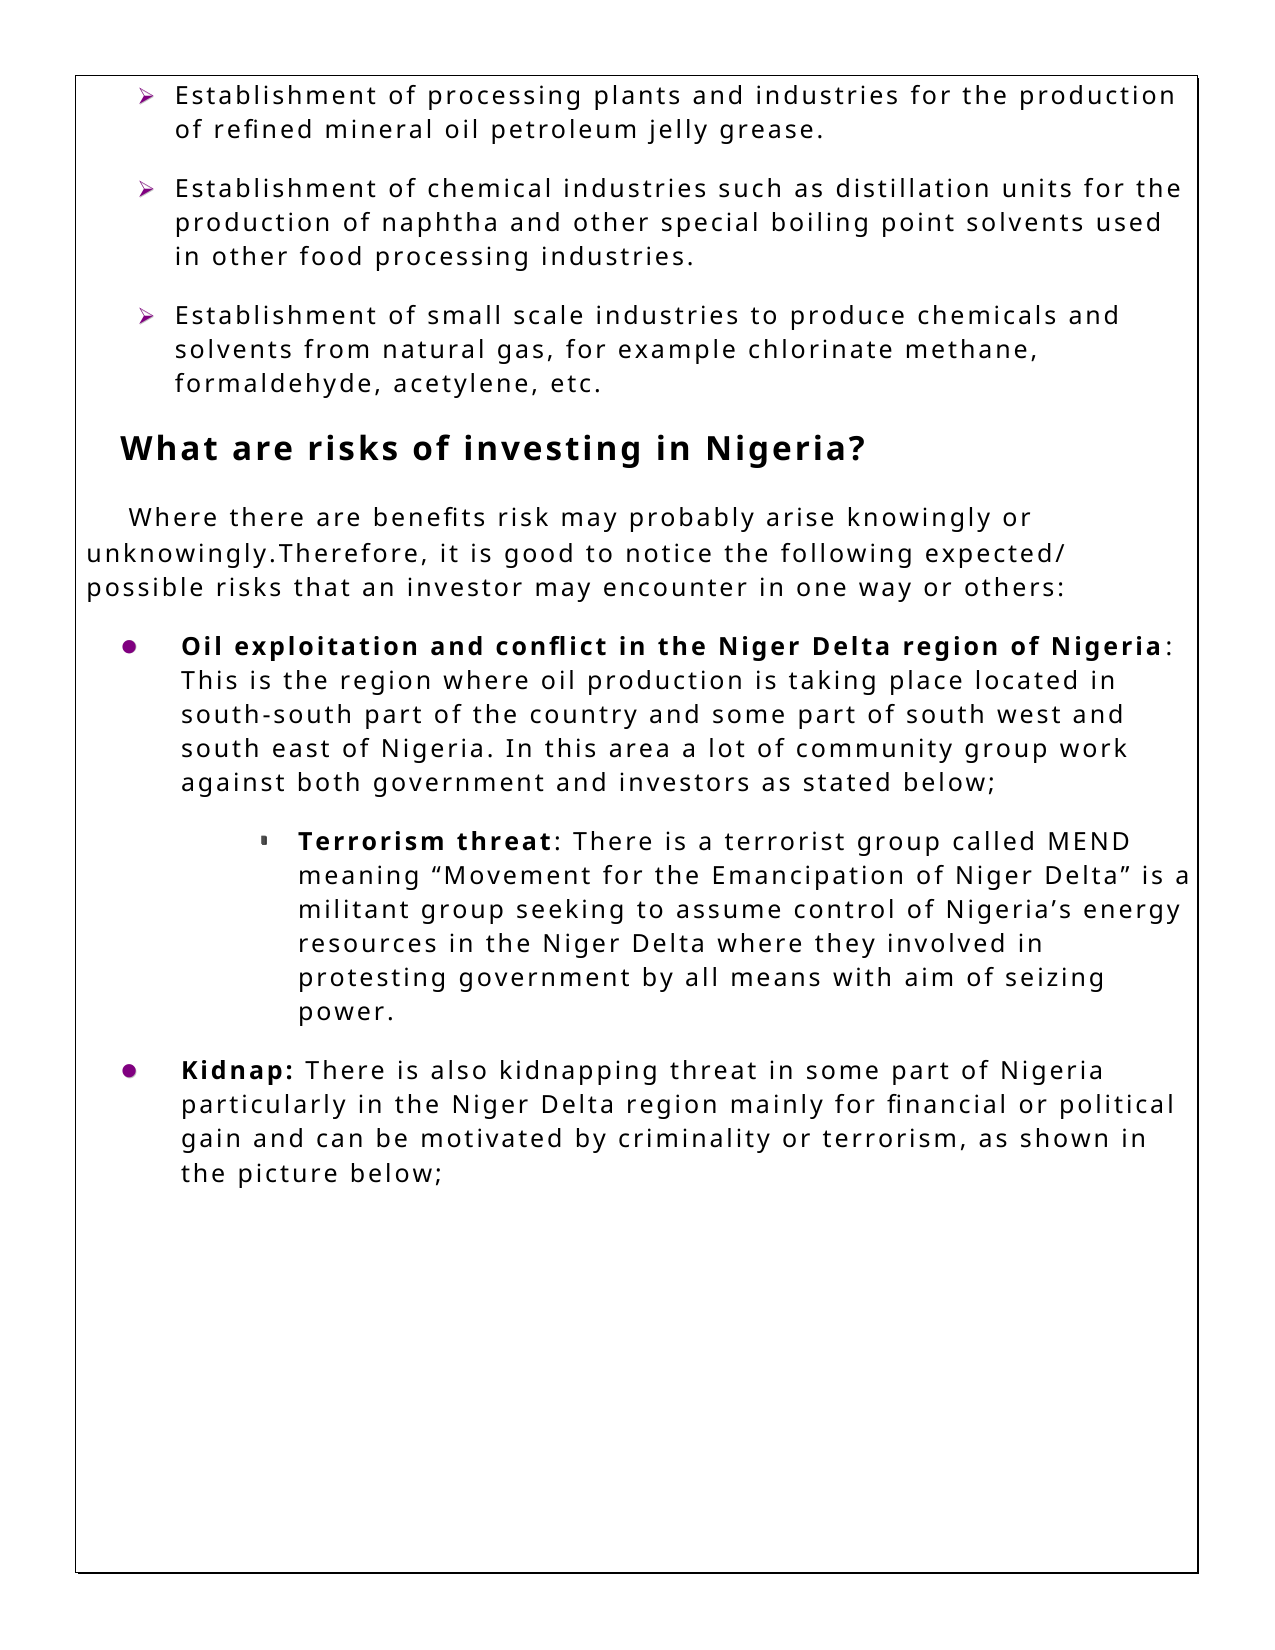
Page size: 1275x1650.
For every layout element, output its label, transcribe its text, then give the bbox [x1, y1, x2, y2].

text Where there are benefits risk may probably arise knowingly or unknowingly.Therefore, it is good to notice the following expected/ possible risks that an investor may encounter in one way or others: [86, 496, 1195, 603]
list Establishment of processing plants and industries for the production of refined mineral oil petroleum jelly grease. [137, 78, 1195, 146]
list Kidnap: There is also kidnapping threat in some part of Nigeria particularly in the Niger Delta region mainly for financial or political gain and can be motivated by criminality or terrorism, as shown in the picture below; [143, 1053, 1195, 1189]
list Terrorism threat: There is a terrorist group called MEND meaning “Movement for the Emancipation of Niger Delta” is a militant group seeking to assume control of Nigeria’s energy resources in the Niger Delta where they involved in protesting government by all means with aim of seizing power. [260, 824, 1195, 1028]
text What are risks of investing in Nigeria? [120, 425, 1195, 471]
list Establishment of chemical industries such as distillation units for the production of naphtha and other special boiling point solvents used in other food processing industries. [137, 171, 1195, 273]
list Oil exploitation and conflict in the Niger Delta region of Nigeria: This is the region where oil production is taking place located in south-south part of the country and some part of south west and south east of Nigeria. In this area a lot of community group work against both government and investors as stated below; [143, 628, 1195, 799]
list Establishment of small scale industries to produce chemicals and solvents from natural gas, for example chlorinate methane, formaldehyde, acetylene, etc. [137, 298, 1195, 400]
